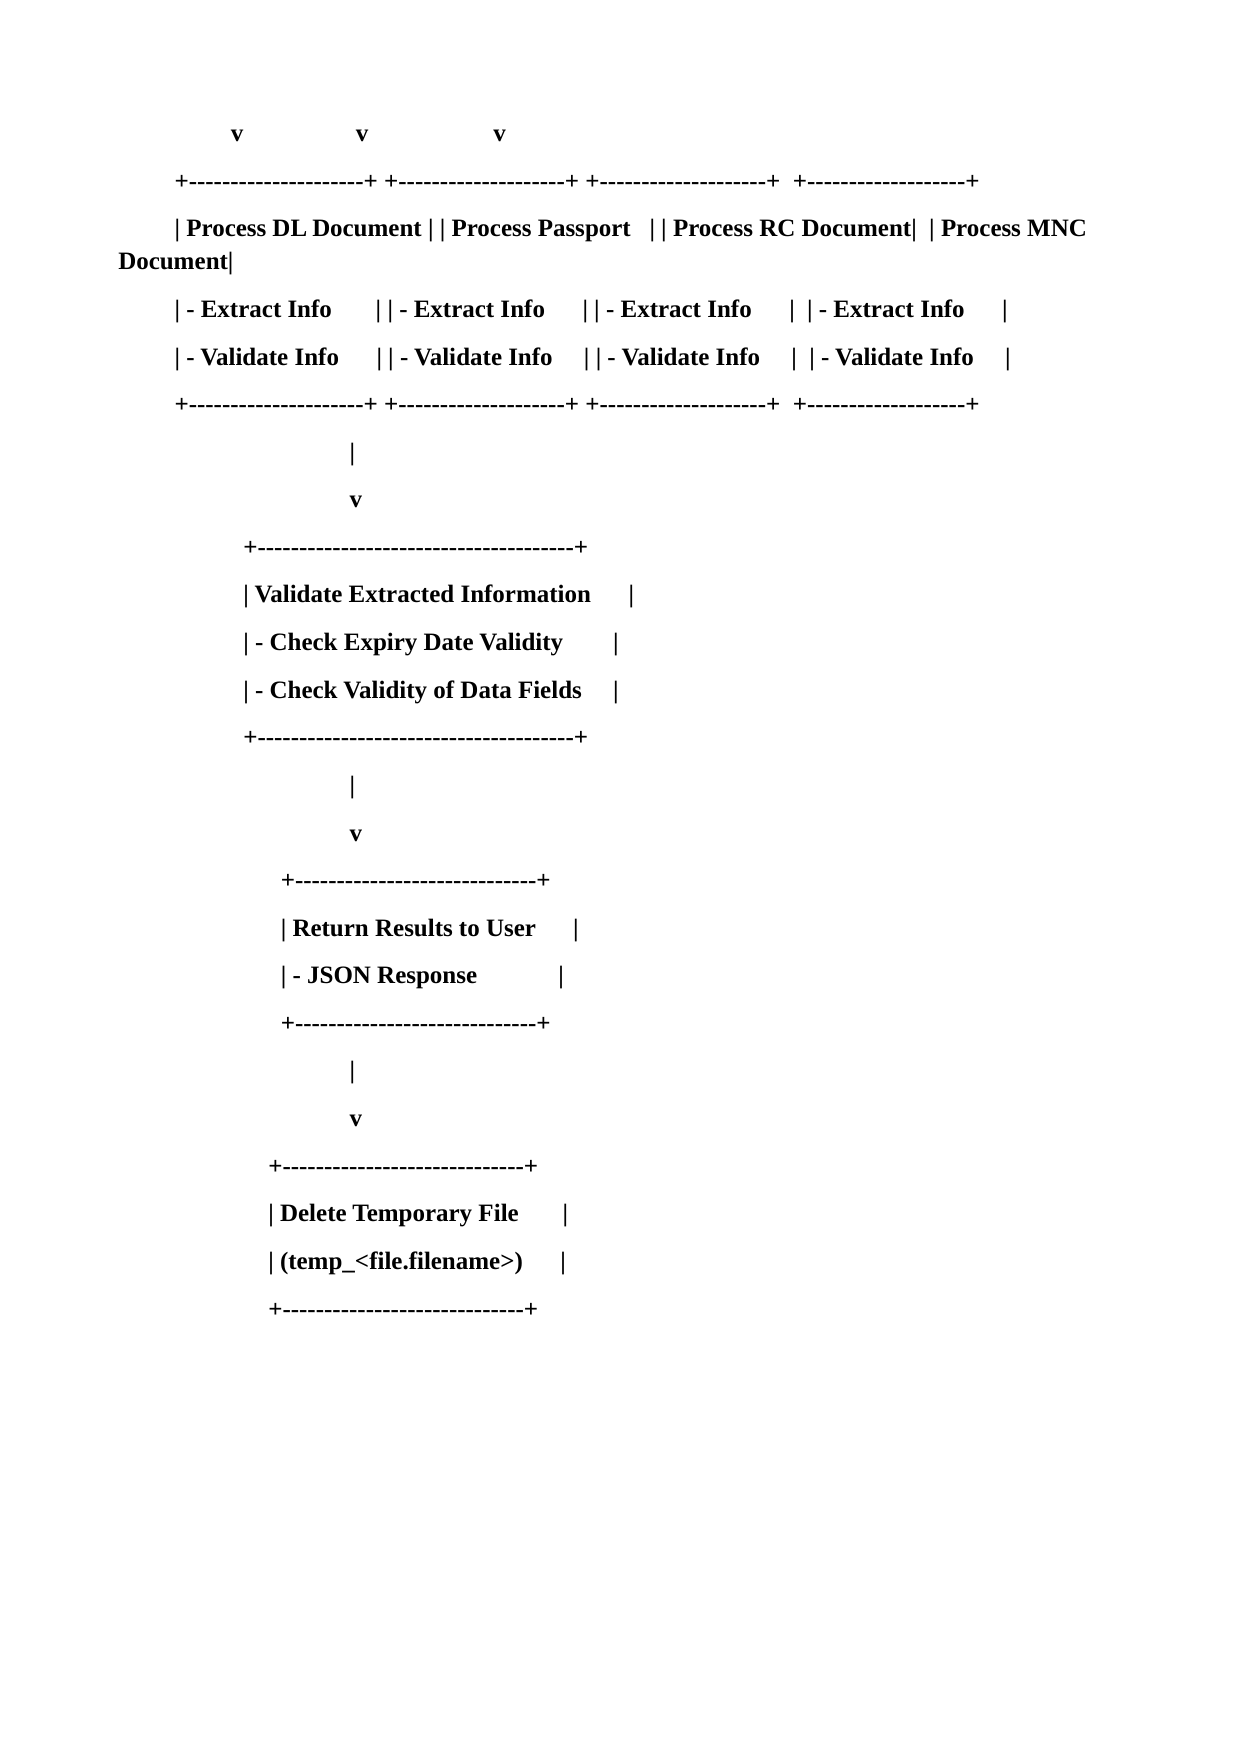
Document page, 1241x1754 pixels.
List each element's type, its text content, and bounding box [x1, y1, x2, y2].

text | [118, 770, 1122, 799]
text v [118, 1103, 1122, 1132]
text | Delete Temporary File | [118, 1198, 1122, 1227]
text | Process DL Document | | Process Passport | | Process RC Document| | Process MNC Document| [118, 213, 1122, 275]
text | - Check Expiry Date Validity | [118, 627, 1122, 656]
text | - Check Validity of Data Fields | [118, 675, 1122, 703]
text v v v [118, 118, 1122, 147]
text | [118, 437, 1122, 466]
text +-----------------------------+ [118, 1151, 1122, 1179]
text +--------------------------------------+ [118, 532, 1122, 561]
text | [118, 1056, 1122, 1084]
text v [118, 818, 1122, 846]
text +---------------------+ +--------------------+ +--------------------+ +-------------------+ [118, 166, 1122, 194]
text | Return Results to User | [118, 913, 1122, 942]
text +--------------------------------------+ [118, 722, 1122, 751]
text +---------------------+ +--------------------+ +--------------------+ +-------------------+ [118, 389, 1122, 418]
text +-----------------------------+ [118, 1008, 1122, 1037]
text v [118, 484, 1122, 513]
text | - Extract Info | | - Extract Info | | - Extract Info | | - Extract Info | [118, 294, 1122, 323]
text +-----------------------------+ [118, 1294, 1122, 1322]
text | - Validate Info | | - Validate Info | | - Validate Info | | - Validate Info | [118, 342, 1122, 370]
text +-----------------------------+ [118, 865, 1122, 894]
text | (temp_<file.filename>) | [118, 1246, 1122, 1275]
text | Validate Extracted Information | [118, 579, 1122, 608]
text | - JSON Response | [118, 960, 1122, 989]
